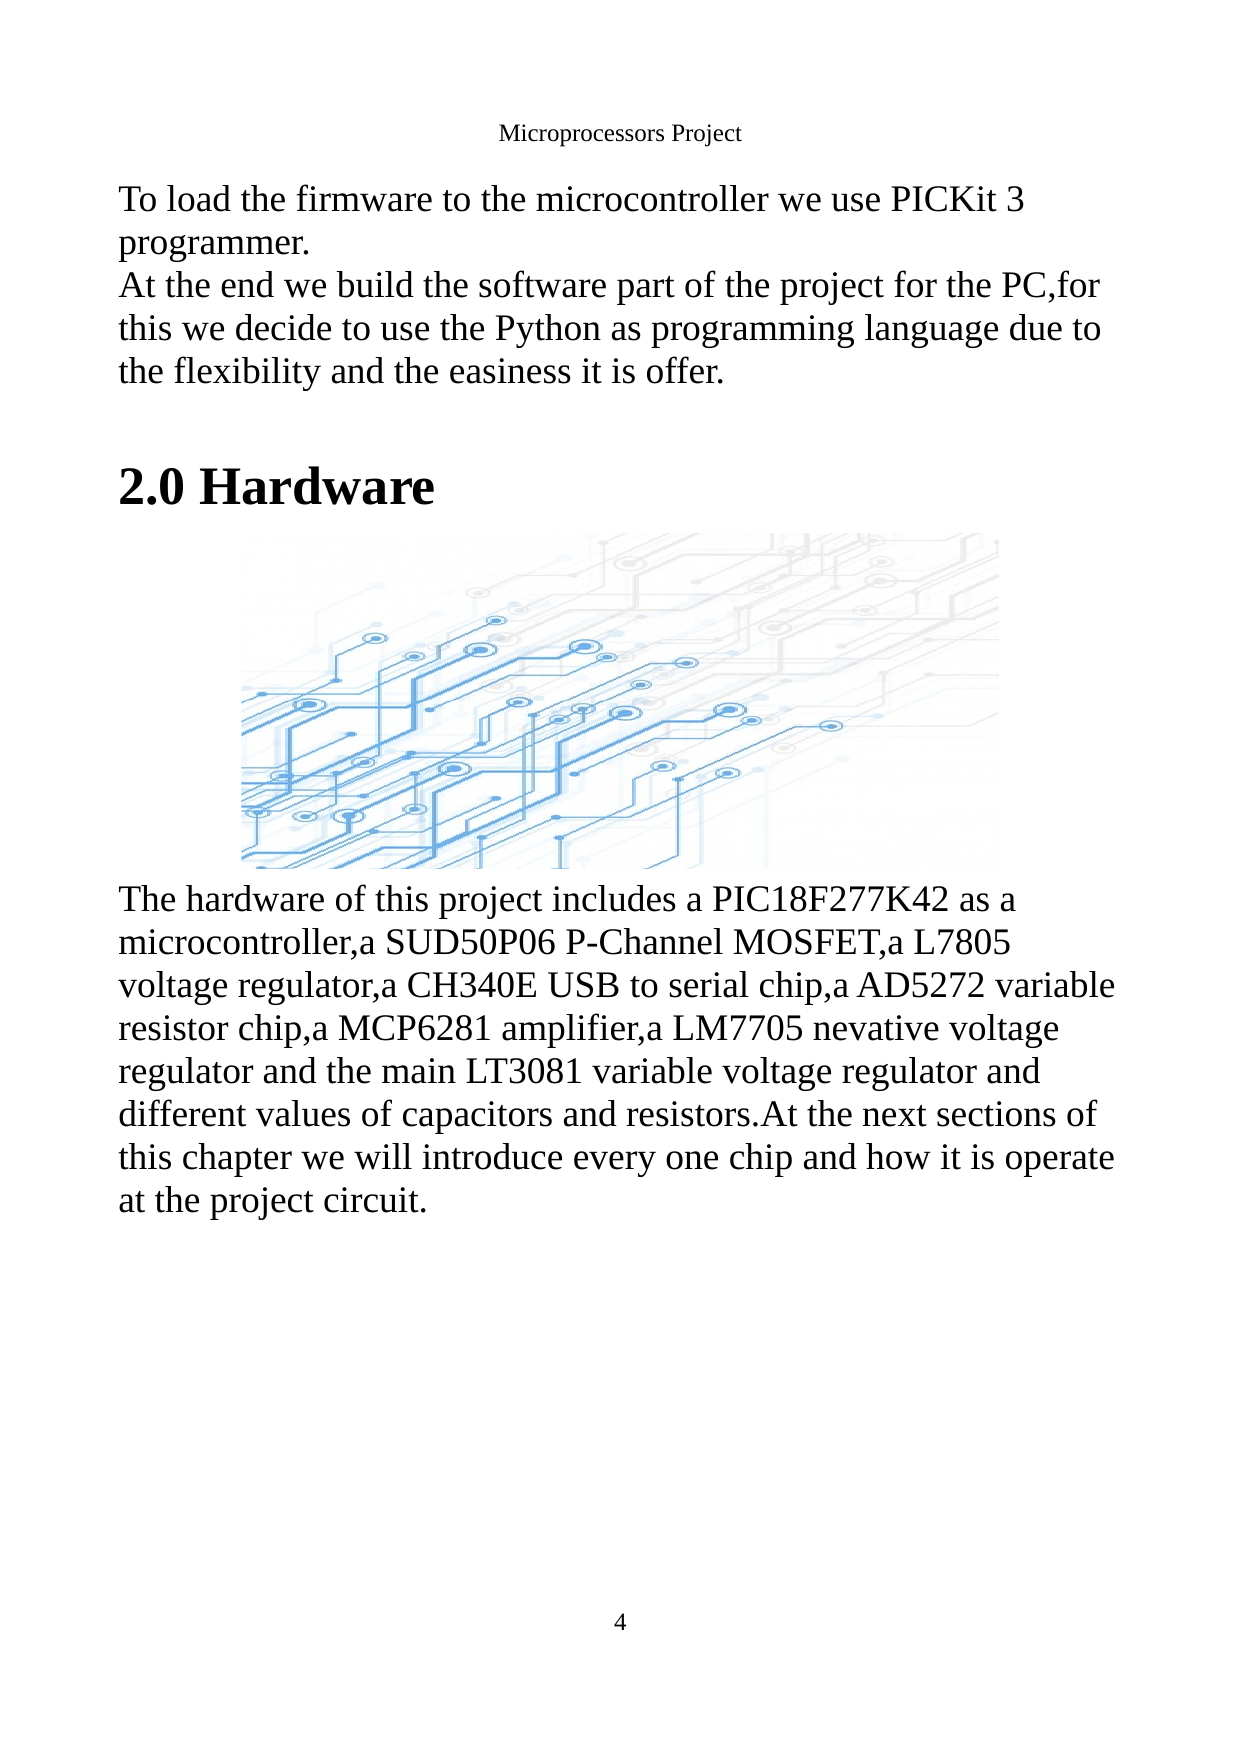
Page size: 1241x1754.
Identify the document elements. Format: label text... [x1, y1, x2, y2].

text 2.0 Hardware [118, 454, 1122, 517]
text The hardware of this project includes a PIC18F277K42 as a microcontroller,a SUD50P06 P-Channel MOSFET,a L7805 voltage regulator,a CH340E USB to serial chip,a AD5272 variable resistor chip,a MCP6281 amplifier,a LM7705 nevative voltage regulator and the main LT3081 variable voltage regulator and different values of capacitors and resistors.At the next sections of this chapter we will introduce every one chip and how it is operate at the project circuit. [118, 876, 1122, 1221]
text To load the firmware to the microcontroller we use PICKit 3 programmer. [118, 176, 1122, 263]
text At the end we build the software part of the project for the PC,for this we decide to use the Python as programming language due to the flexibility and the easiness it is offer. [118, 263, 1122, 392]
picture [241, 533, 999, 869]
